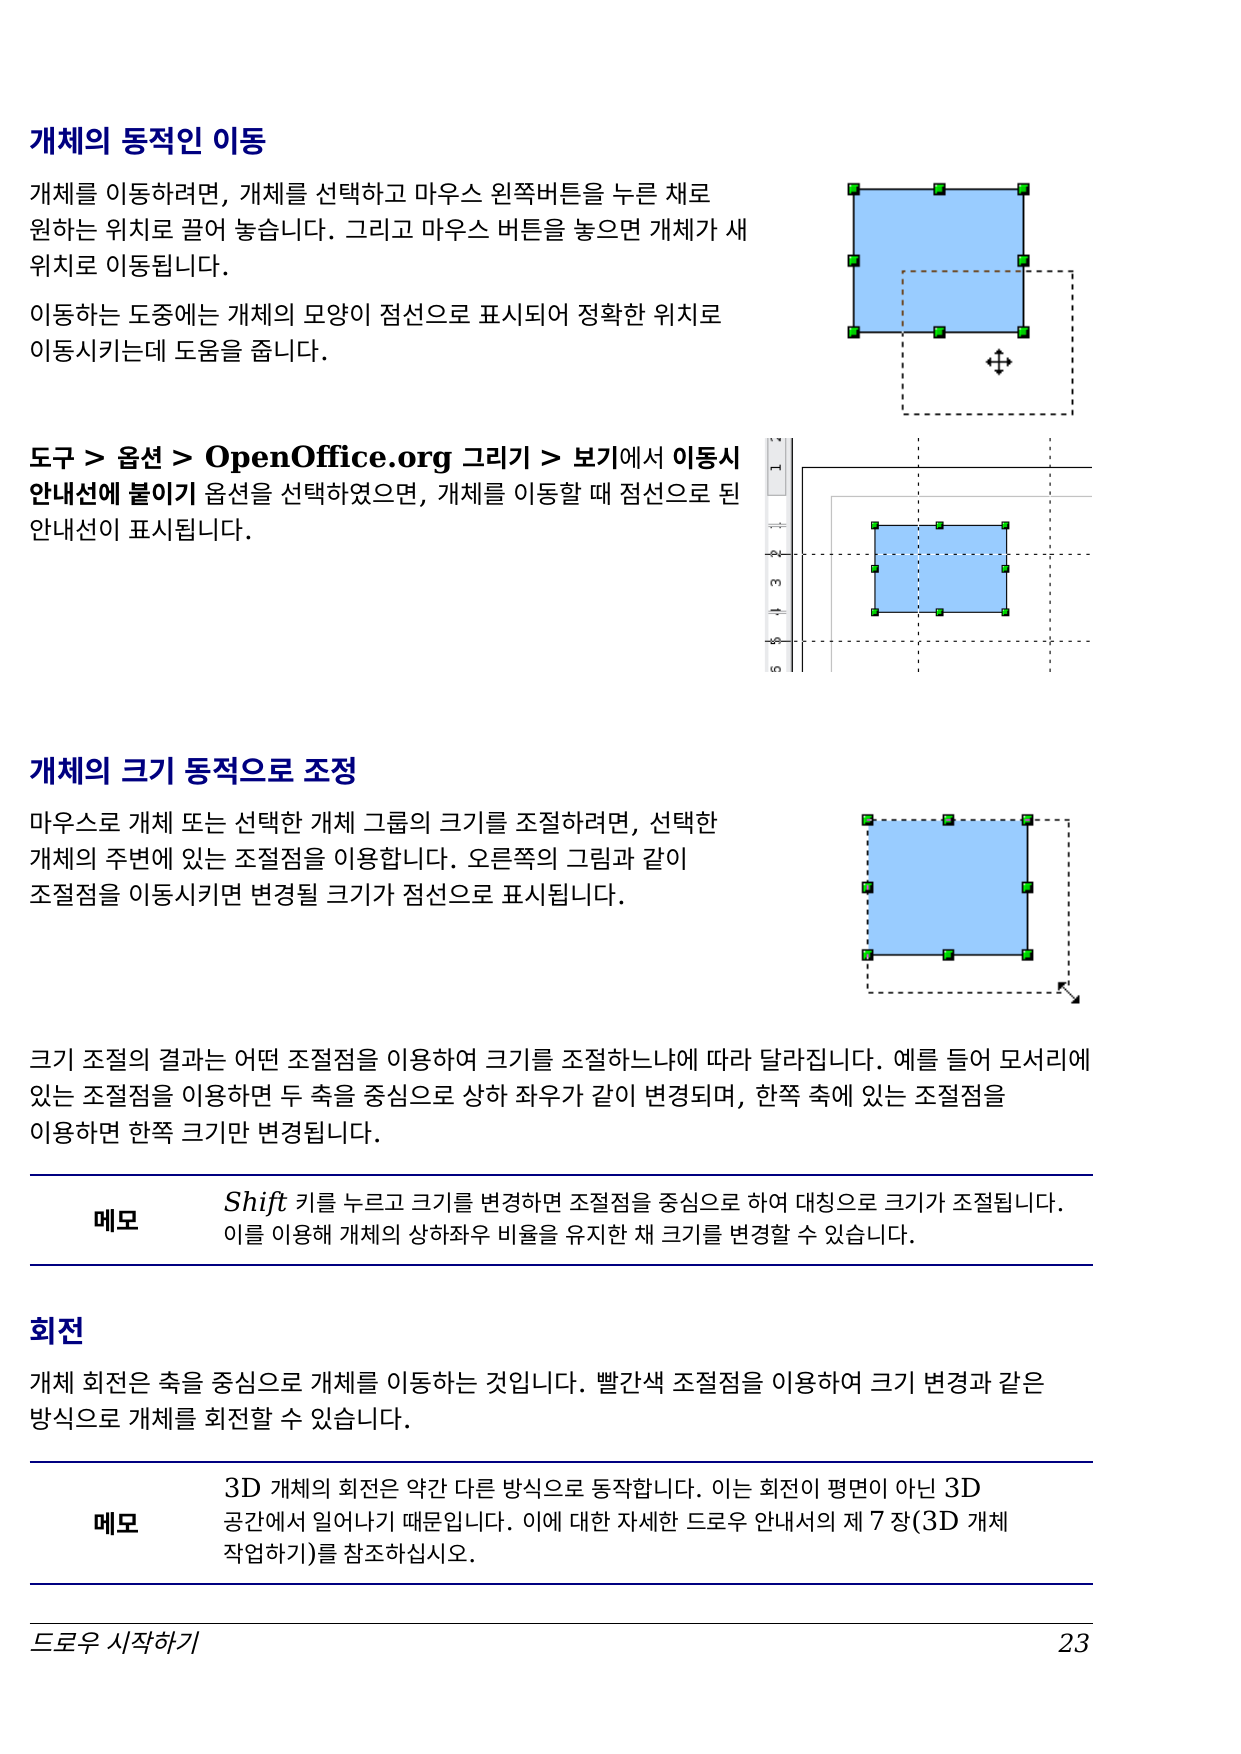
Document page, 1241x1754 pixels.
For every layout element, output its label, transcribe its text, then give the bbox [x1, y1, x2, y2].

picture [764, 438, 1092, 672]
table_header [764, 803, 1092, 1029]
subtitle 개체의 크기 동적으로 조정 [29, 747, 1093, 791]
table_header 메모 [30, 1176, 202, 1263]
text 개체 회전은 축을 중심으로 개체를 이동하는 것입니다. 빨간색 조절점을 이용하여 크기 변경과 같은 방식으로 개체를 회전할 수 있습니다. [29, 1363, 1093, 1436]
picture [849, 803, 1092, 1017]
subtitle 회전 [29, 1307, 1093, 1351]
table_header 개체를 이동하려면, 개체를 선택하고 마우스 왼쪽버튼을 누른 채로 원하는 위치로 끌어 놓습니다. 그리고 마우스 버튼을 놓으면 개체가 새 위치로 이동됩니다. 이동하는 도중에는 개체의 모양이 점선으로 표시되어 정확한 위치로 이동시키는데 도움을 줍니다. [30, 174, 765, 438]
table_header Shift 키를 누르고 크기를 변경하면 조절점을 중심으로 하여 대칭으로 크기가 조절됩니다. 이를 이용해 개체의 상하좌우 비율을 유지한 채 크기를 변경할 수 있습니다. [203, 1176, 1093, 1263]
table_header [765, 174, 1092, 438]
table_cell 도구 > 옵션 > OpenOffice.org 그리기 > 보기에서 이동시 안내선에 붙이기 옵션을 선택하였으면, 개체를 이동할 때 점선으로 된 안내선이 표시됩니다. [30, 438, 765, 718]
table_header 메모 [30, 1463, 202, 1582]
subtitle 개체의 동적인 이동 [29, 118, 1093, 162]
table_cell [765, 672, 1092, 718]
table_header 3D 개체의 회전은 약간 다른 방식으로 동작합니다. 이는 회전이 평면이 아닌 3D 공간에서 일어나기 때문입니다. 이에 대한 자세한 드로우 안내서의 제7장(3D 개체 작업하기)를 참조하십시오. [203, 1463, 1093, 1582]
text 크기 조절의 결과는 어떤 조절점을 이용하여 크기를 조절하느냐에 따라 달라집니다. 예를 들어 모서리에 있는 조절점을 이용하면 두 축을 중심으로 상하 좌우가 같이 변경되며, 한쪽 축에 있는 조절점을 이용하면 한쪽 크기만 변경됩니다. [29, 1041, 1093, 1149]
picture [834, 174, 1092, 426]
table_header 마우스로 개체 또는 선택한 개체 그룹의 크기를 조절하려면, 선택한 개체의 주변에 있는 조절점을 이용합니다. 오른쪽의 그림과 같이 조절점을 이동시키면 변경될 크기가 점선으로 표시됩니다. [30, 803, 764, 1029]
